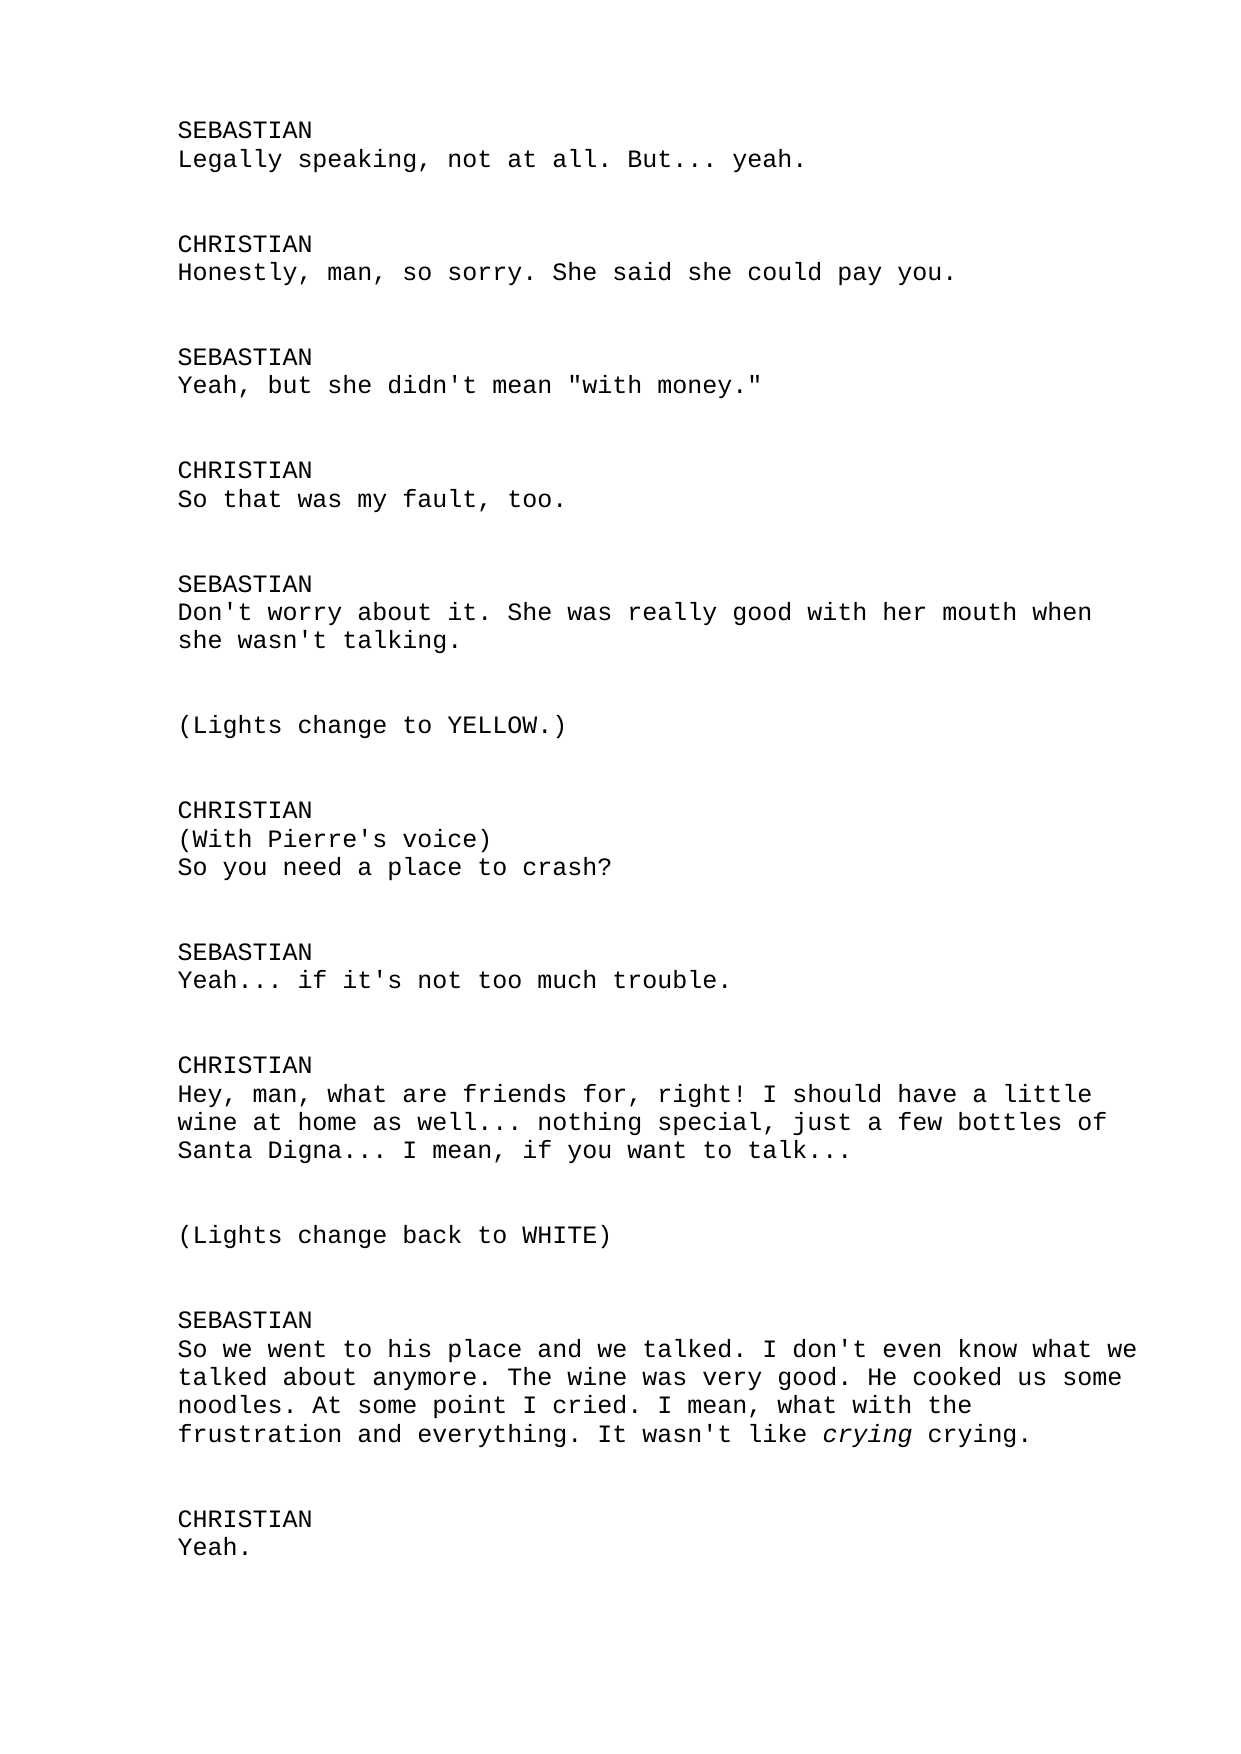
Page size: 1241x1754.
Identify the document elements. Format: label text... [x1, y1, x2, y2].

text CHRISTIAN [327, 231, 1152, 260]
text SEBASTIAN [327, 118, 1152, 146]
text So we went to his place and we talked. I don't even know what we talked about anymore. The wine was very good. He cooked us some noodles. At some point I cried. I mean, what with the frustration and everything. It wasn't like crying crying. [987, 1336, 1152, 1450]
text Legally speaking, not at all. But... yeah. [822, 146, 1152, 175]
text So that was my fault, too. [582, 486, 1152, 515]
text CHRISTIAN [327, 1053, 1152, 1081]
text CHRISTIAN [327, 798, 1152, 826]
text Yeah. [267, 1535, 1152, 1563]
text SEBASTIAN [327, 345, 1152, 373]
text Yeah, but she didn't mean "with money." [777, 373, 1152, 401]
text Don't worry about it. She was really good with her mouth when she wasn't talking. [477, 600, 1152, 656]
text SEBASTIAN [327, 571, 1152, 600]
text CHRISTIAN [327, 1506, 1152, 1535]
text So you need a place to crash? [627, 855, 1152, 883]
text Hey, man, what are friends for, right! I should have a little wine at home as well... nothing special, just a few bottles of Santa Digna... I mean, if you want to talk... [867, 1081, 1152, 1166]
text Yeah... if it's not too much trouble. [747, 968, 1152, 996]
text (Lights change back to WHITE) [627, 1223, 1152, 1251]
text Honestly, man, so sorry. She said she could pay you. [972, 260, 1152, 288]
text (Lights change to YELLOW.) [582, 713, 1152, 741]
text SEBASTIAN [327, 1308, 1152, 1336]
text (With Pierre's voice) [507, 826, 1152, 855]
text CHRISTIAN [327, 458, 1152, 486]
text SEBASTIAN [327, 940, 1152, 968]
